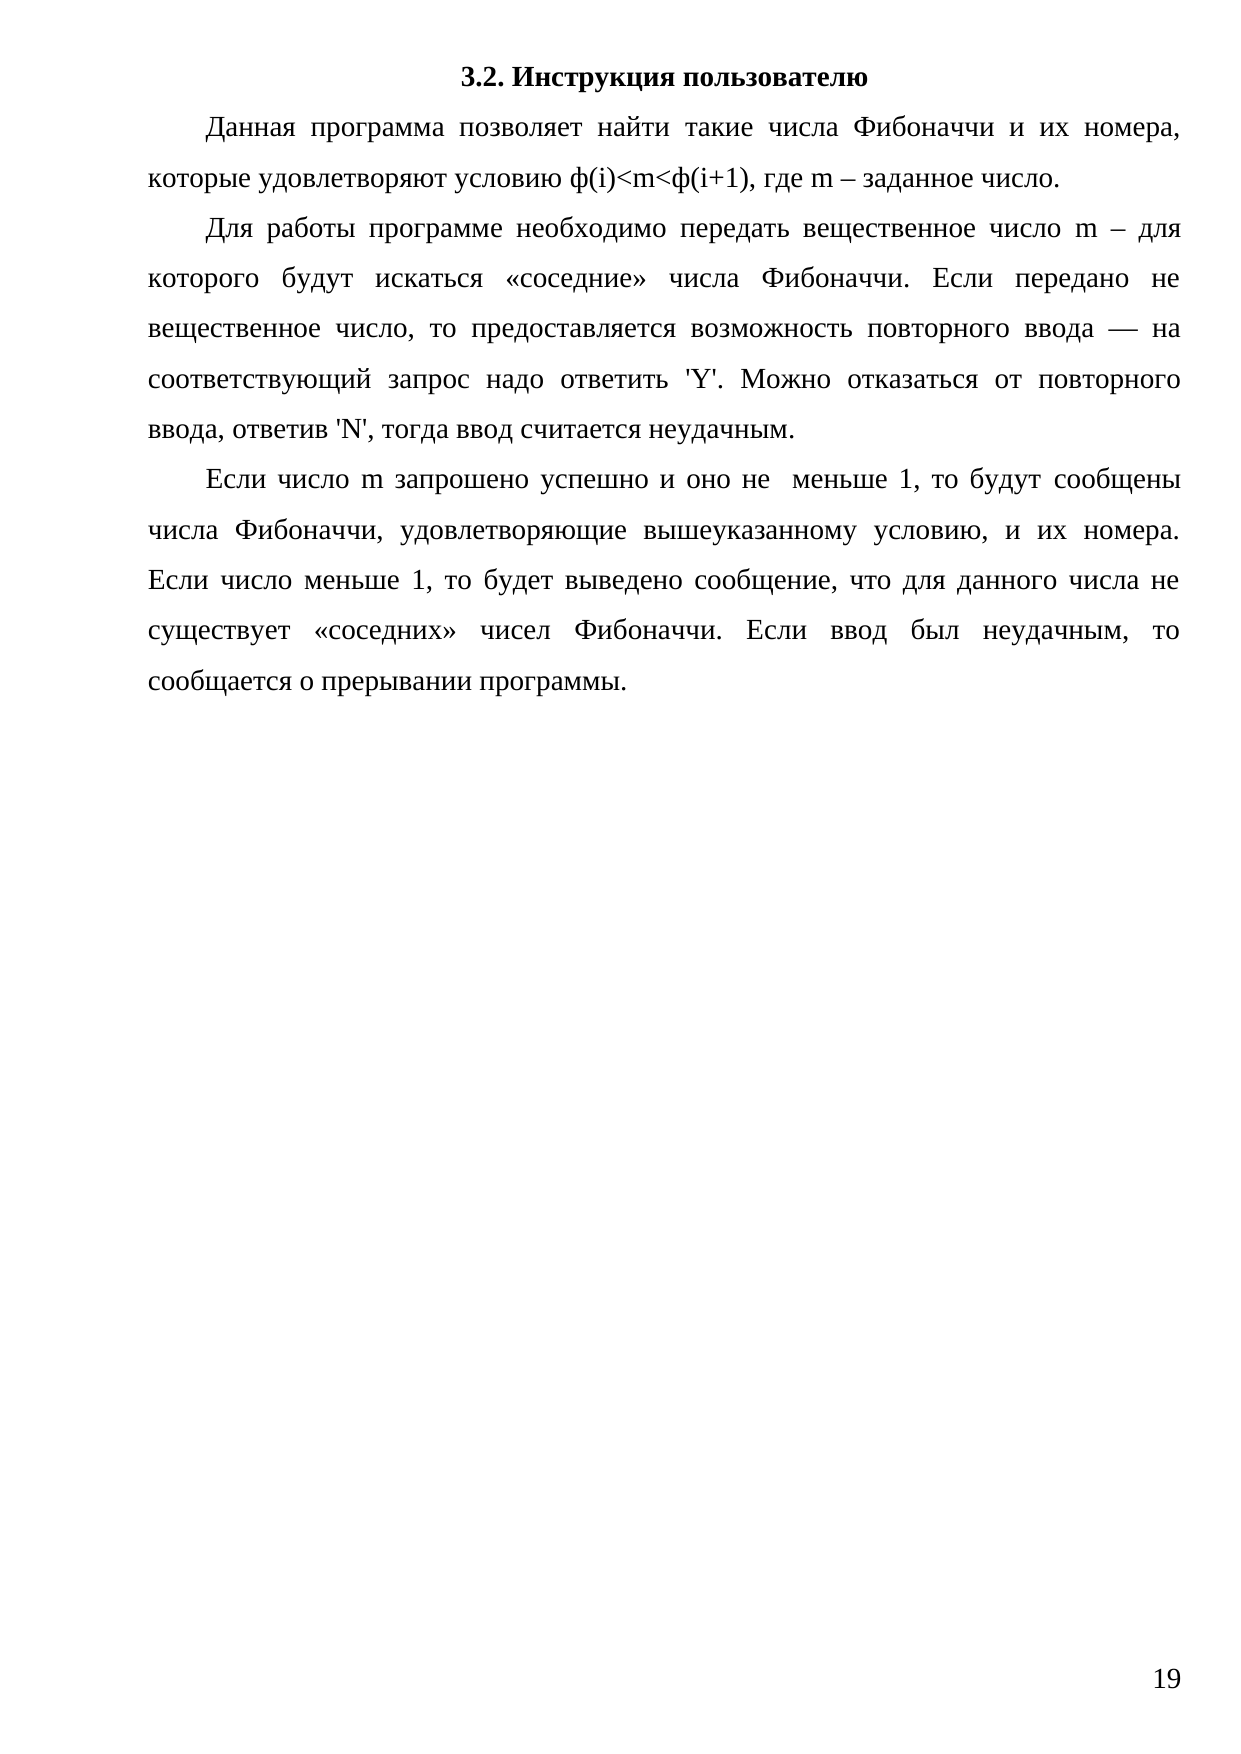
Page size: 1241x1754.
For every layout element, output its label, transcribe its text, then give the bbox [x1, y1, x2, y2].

text Для работы программе необходимо передать вещественное число m – для которого будут искаться «соседние» числа Фибоначчи. Если передано не вещественное число, то предоставляется возможность повторного ввода — на соответствующий запрос надо ответить 'Y'. Можно отказаться от повторного ввода, ответив 'N', тогда ввод считается неудачным. [148, 210, 1181, 445]
text Если число m запрошено успешно и оно не меньше 1, то будут cообщены числа Фибоначчи, удовлетворяющие вышеуказанному условию, и их номера. Если число меньше 1, то будет выведено сообщение, что для данного числа не существует «соседних» чисел Фибоначчи. Если ввод был неудачным, то сообщается о прерывании программы. [148, 462, 1181, 696]
text Данная программа позволяет найти такие числа Фибоначчи и их номера, которые удовлетворяют условию ф(i)<m<ф(i+1), где m – заданное число. [148, 109, 1181, 193]
subtitle 3.2. Инструкция пользователю [207, 59, 1122, 93]
